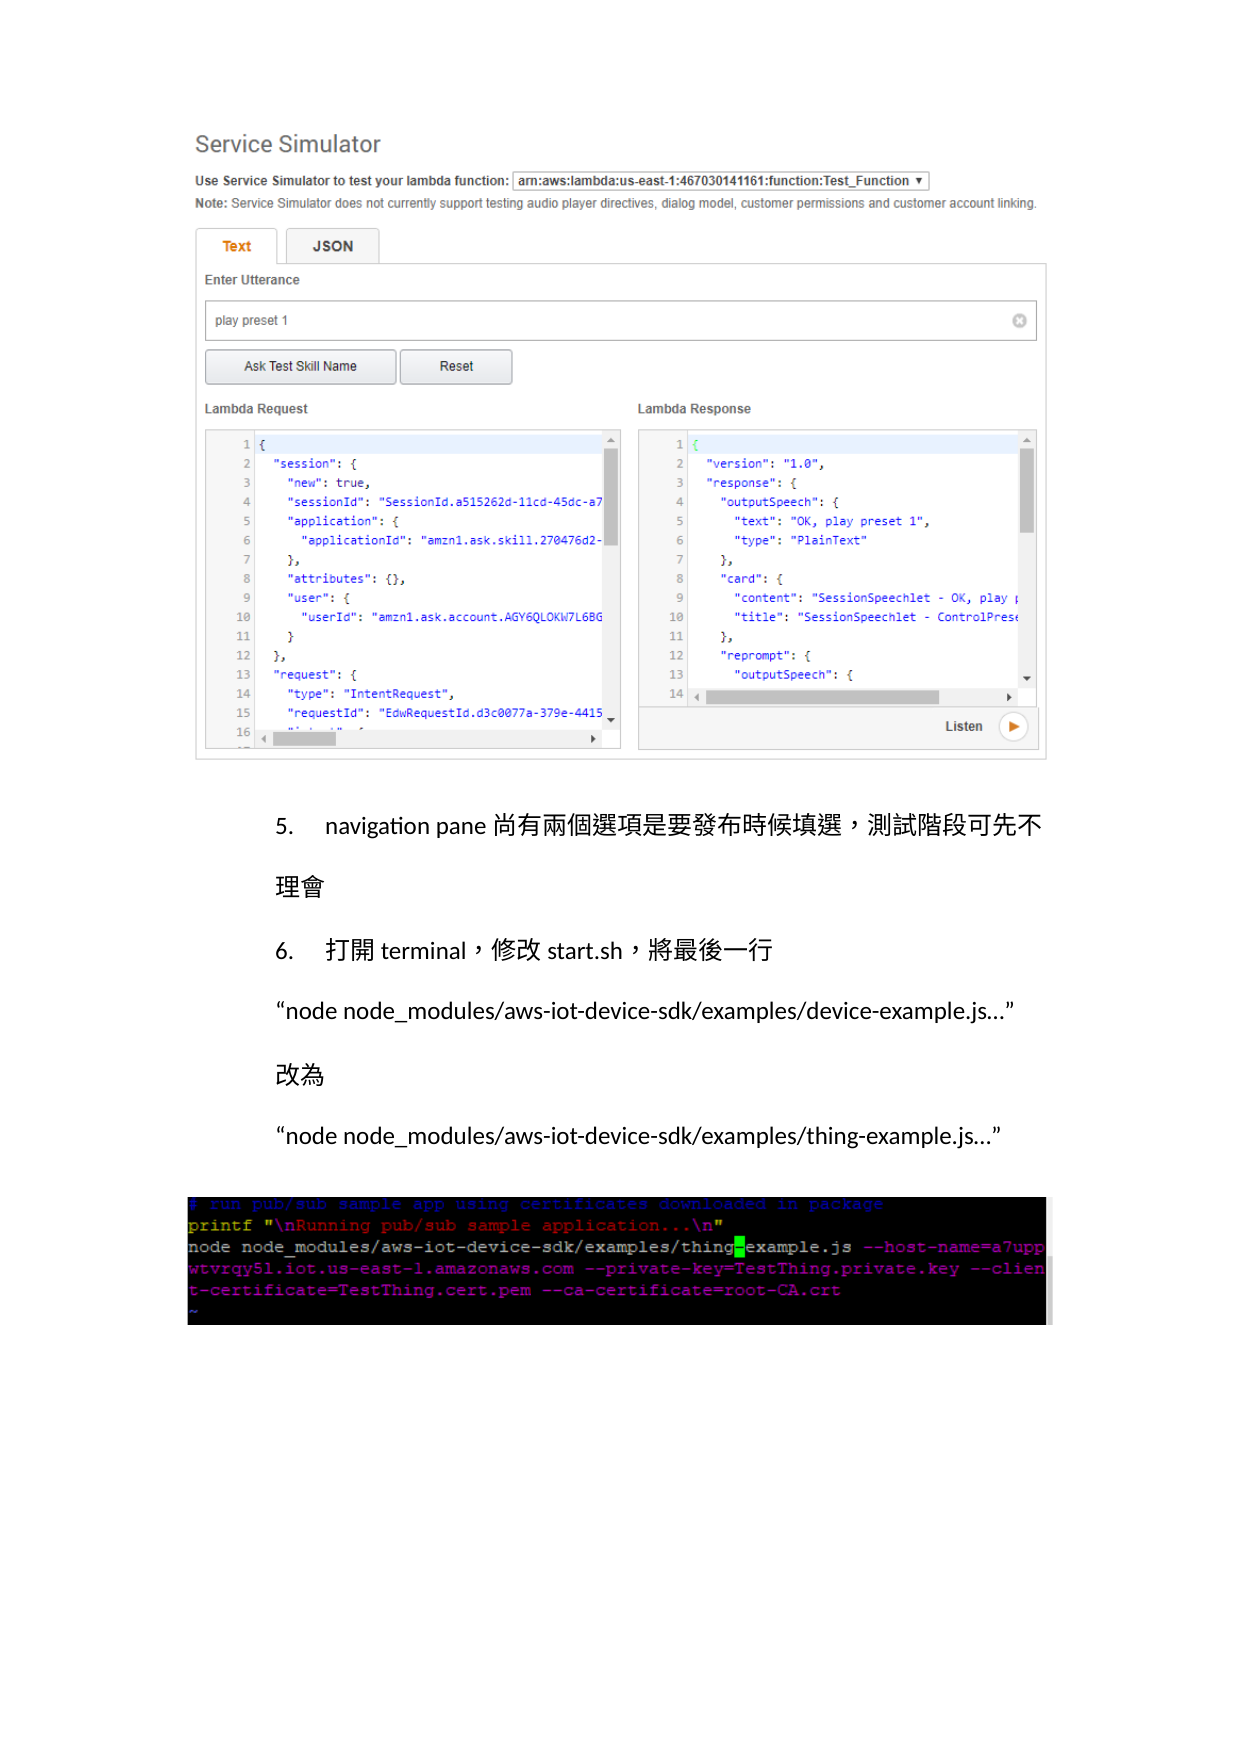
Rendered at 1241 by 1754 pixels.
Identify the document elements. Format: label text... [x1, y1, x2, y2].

list navigation pane 尚有兩個選項是要發布時候填選，測試階段可先不理會 [275, 782, 1053, 907]
text “node node_modules/aws-iot-device-sdk/examples/device-example.js…” [275, 969, 1053, 1032]
text 改為 [275, 1032, 1053, 1094]
list 打開 terminal，修改 start.sh，將最後一行 [275, 907, 1053, 969]
text “node node_modules/aws-iot-device-sdk/examples/thing-example.js…” [275, 1094, 1053, 1157]
